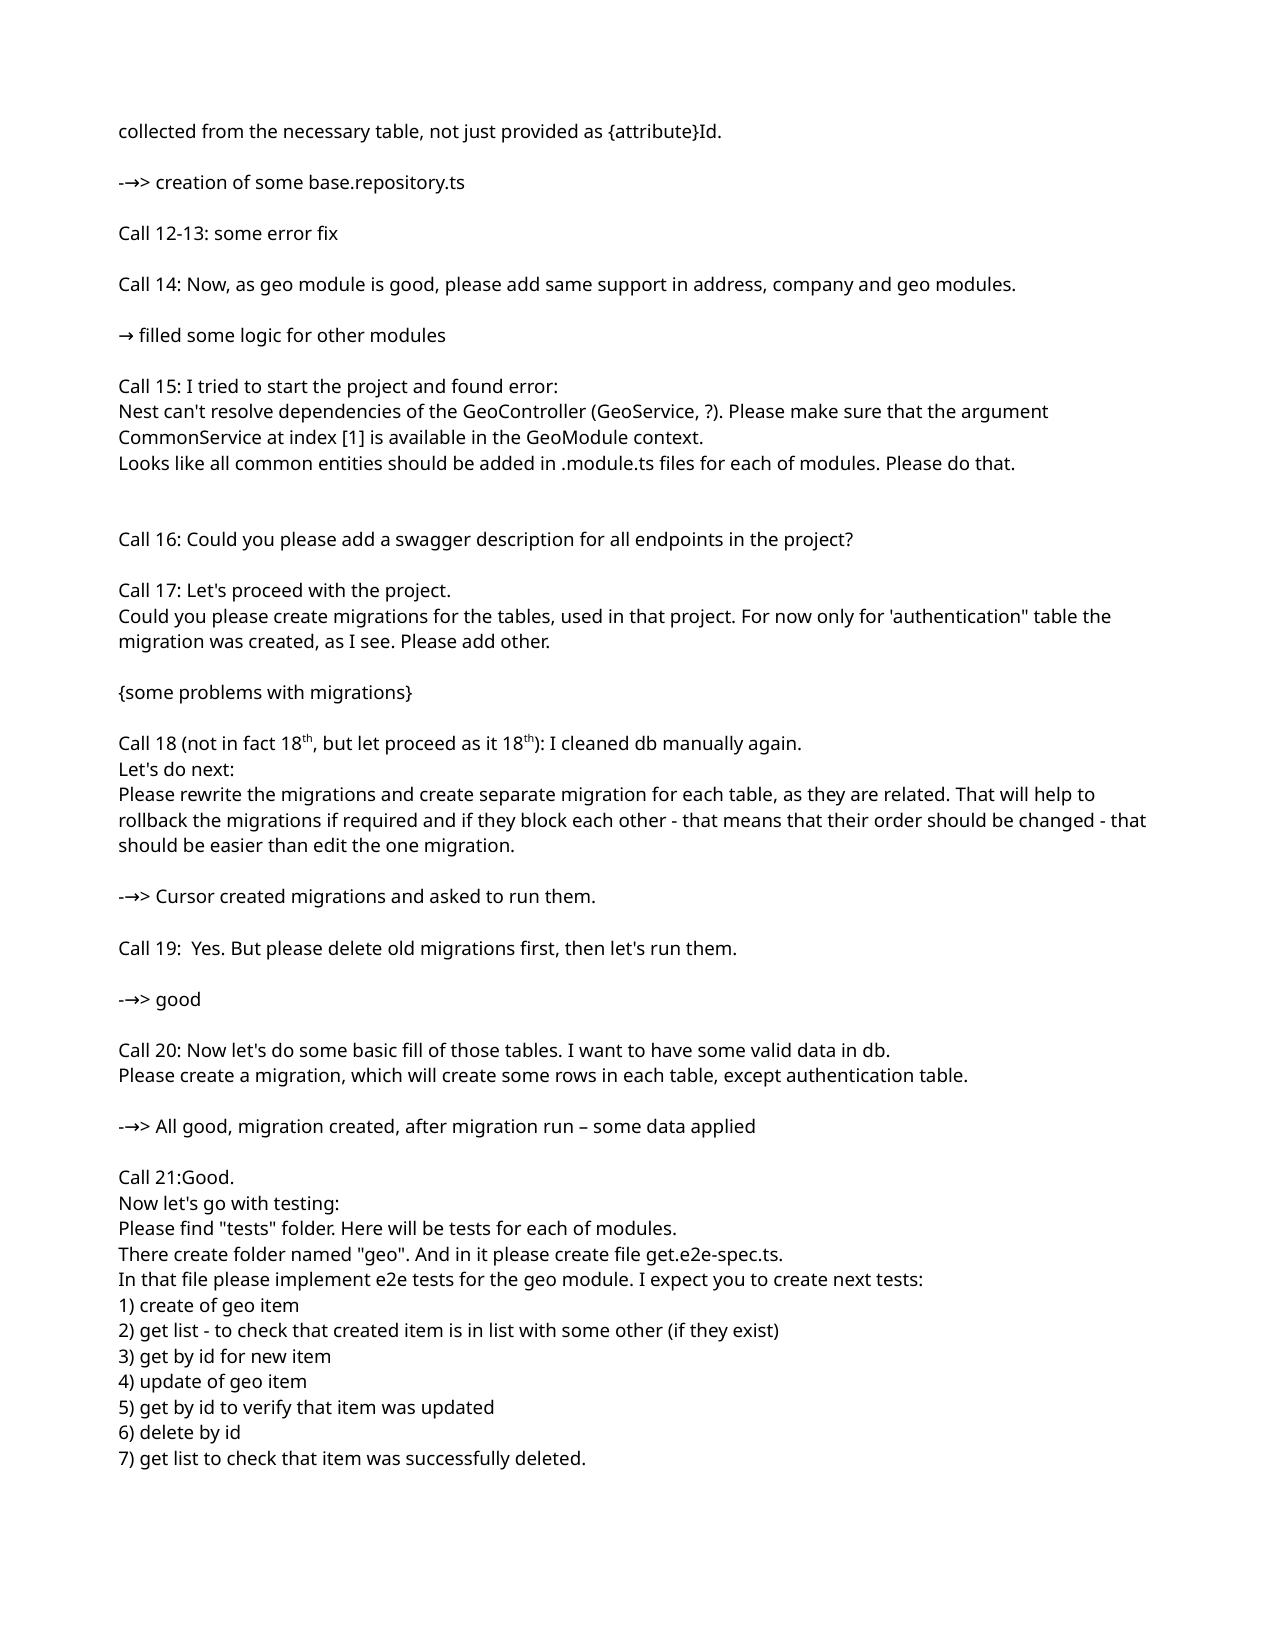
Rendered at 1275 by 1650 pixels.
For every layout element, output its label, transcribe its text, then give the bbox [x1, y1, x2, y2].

text Call 19: Yes. But please delete old migrations first, then let's run them. -→> good Call 20: Now let's do some basic fill of those tables. I want to have some valid data in db. Please create a migration, which will create some rows in each table, except authentication table. [118, 909, 1157, 1088]
text -→> Cursor created migrations and asked to run them. [118, 884, 1157, 909]
text -→> All good, migration created, after migration run – some data applied Call 21:Good. Now let's go with testing: Please find "tests" folder. Here will be tests for each of modules. There create folder named "geo". And in it please create file get.e2e-spec.ts. In that file please implement e2e tests for the geo module. I expect you to create next tests: 1) create of geo item 2) get list - to check that created item is in list with some other (if they exist) 3) get by id for new item 4) update of geo item 5) get by id to verify that item was updated 6) delete by id 7) get list to check that item was successfully deleted. [118, 1113, 1157, 1471]
text Call 14: Now, as geo module is good, please add same support in address, company and geo modules. → filled some logic for other modules Call 15: I tried to start the project and found error: Nest can't resolve dependencies of the GeoController (GeoService, ?). Please make sure that the argument CommonService at index [1] is available in the GeoModule context. Looks like all common entities should be added in .module.ts files for each of modules. Please do that. Call 16: Could you please add a swagger description for all endpoints in the project? Call 17: Let's proceed with the project. Could you please create migrations for the tables, used in that project. For now only for 'authentication" table the migration was created, as I see. Please add other. {some problems with migrations} Call 18 (not in fact 18th, but let proceed as it 18th): I cleaned db manually again. Let's do next: Please rewrite the migrations and create separate migration for each table, as they are related. That will help to rollback the migrations if required and if they block each other - that means that their order should be changed - that should be easier than edit the one migration. [118, 246, 1157, 884]
text collected from the necessary table, not just provided as {attribute}Id. -→> creation of some base.repository.ts Call 12-13: some error fix [118, 118, 1157, 246]
